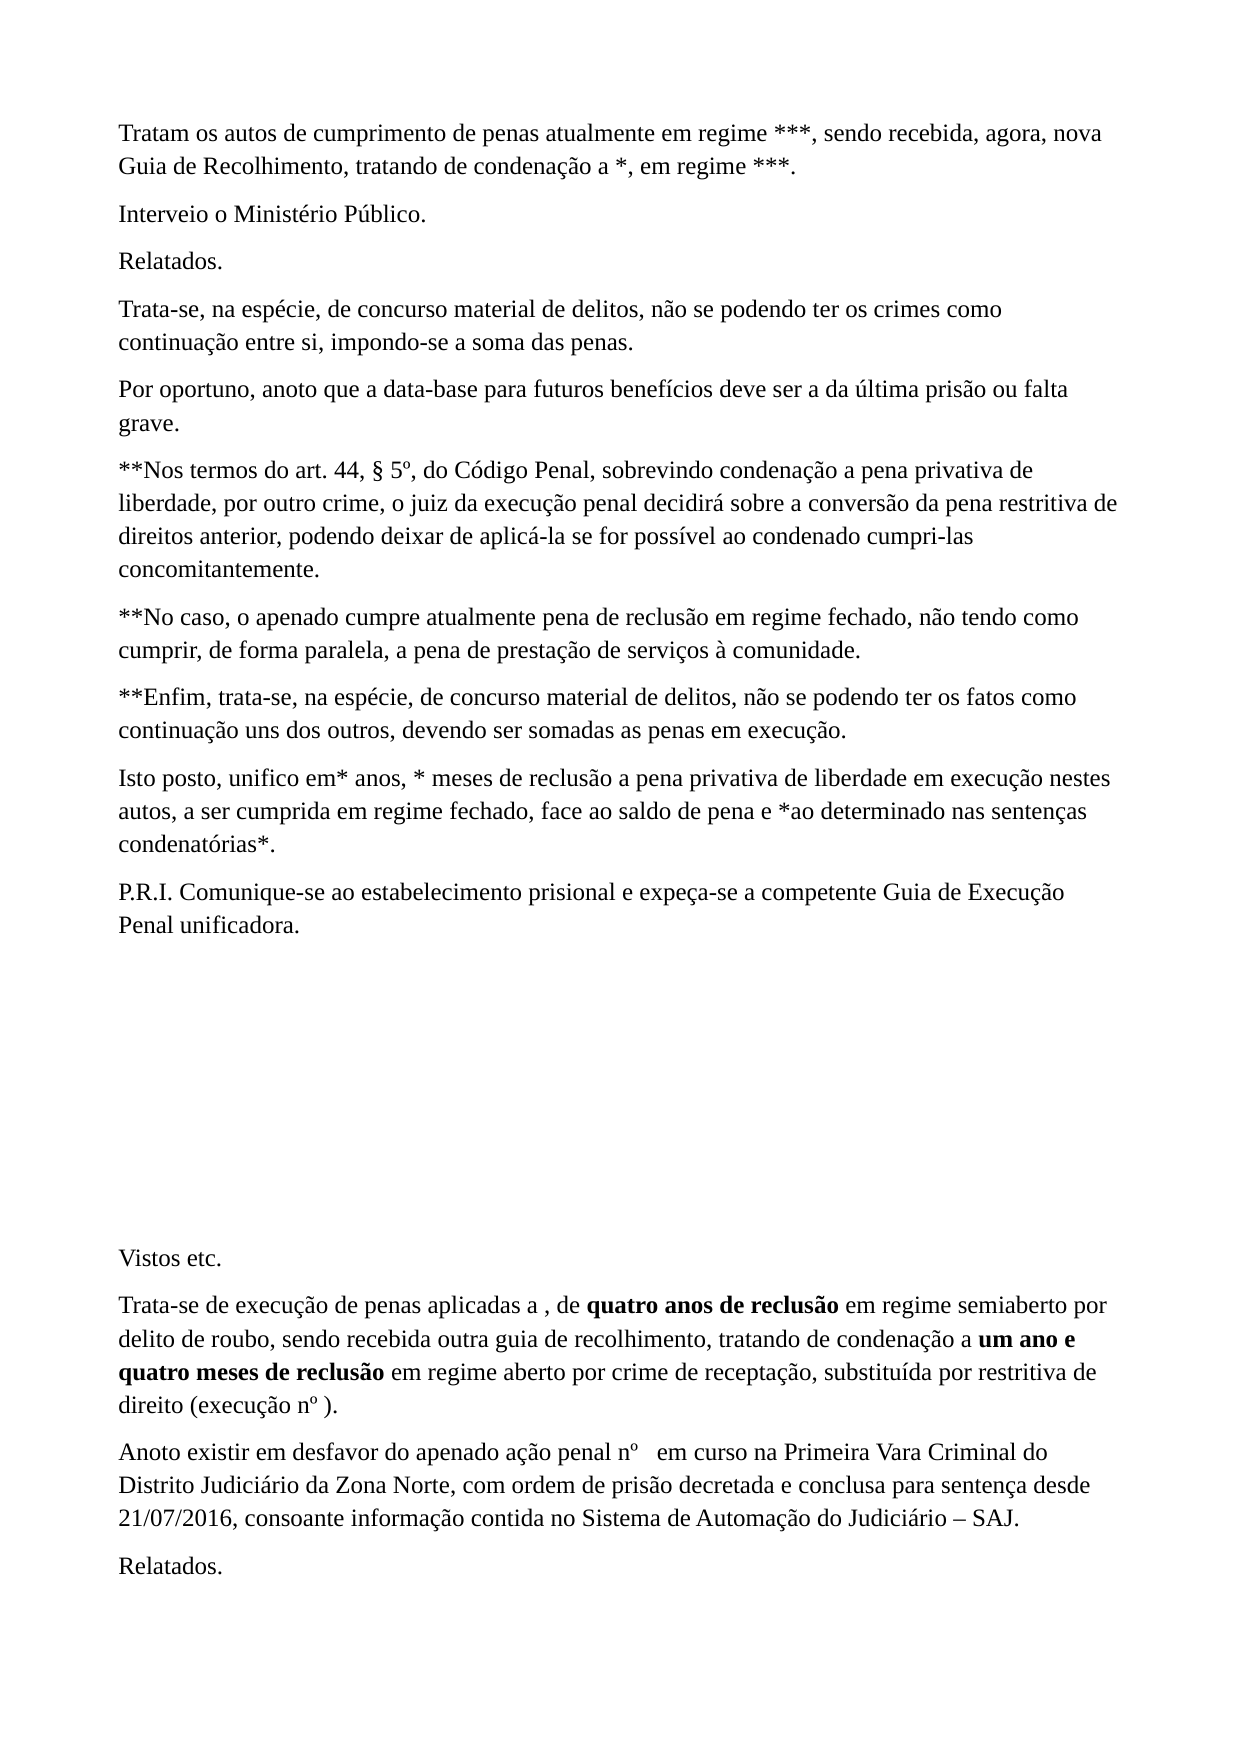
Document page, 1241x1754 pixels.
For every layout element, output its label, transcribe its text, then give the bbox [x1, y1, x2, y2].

text Trata-se de execução de penas apli­cadas a , de quatro anos de reclusão em regime semiaberto por delito de roubo, sendo recebida outra guia de recolhimento, tratando de condenação a um ano e quatro meses de reclusão em regime aberto por crime de receptação, substituída por restritiva de direito (execução nº ). [118, 1291, 1122, 1418]
text Relatados. [118, 1551, 1122, 1580]
text Anoto existir em desfavor do apenado ação penal nº em curso na Primeira Vara Criminal do Distrito Judiciário da Zona Norte, com ordem de prisão decretada e conclusa para sentença desde 21/07/2016, consoante informação contida no Sistema de Automação do Judiciário – SAJ. [118, 1437, 1122, 1532]
text **Nos termos do art. 44, § 5º, do Código Penal, sobrevindo condenação a pena privativa de liberdade, por outro crime, o juiz da execução penal decidirá sobre a conversão da pena restritiva de direitos anterior, podendo deixar de aplicá-la se for possível ao condenado cumpri-las concomitantemente. [118, 455, 1122, 583]
text Interveio o Ministério Público. [118, 199, 1122, 227]
text P.R.I. Comunique-se ao estabelecimento prisional e expeça-se a competente Guia de Execução Penal unificadora. [118, 877, 1122, 938]
text Isto posto, unifico em* anos, * meses de reclusão a pena privativa de liberdade em execução nestes autos, a ser cumprida em regime fechado, face ao saldo de pena e *ao determinado nas sentenças condenatórias*. [118, 763, 1122, 858]
text Vistos etc. [118, 1243, 1122, 1272]
text **Enfim, trata-se, na espécie, de concurso material de delitos, não se podendo ter os fatos como continuação uns dos outros, devendo ser somadas as penas em execução. [118, 682, 1122, 744]
text Trata-se, na espécie, de concurso material de delitos, não se podendo ter os crimes como continuação entre si, impondo-se a soma das penas. [118, 294, 1122, 356]
text Relatados. [118, 246, 1122, 275]
text **No caso, o apenado cumpre atualmente pena de reclusão em regime fechado, não tendo como cumprir, de forma paralela, a pena de prestação de serviços à comunidade. [118, 602, 1122, 664]
text Por oportuno, anoto que a data-base para futuros benefícios deve ser a da última prisão ou falta grave. [118, 374, 1122, 436]
text Tratam os autos de cumprimento de penas atualmente em regime ***, sendo recebida, agora, nova Guia de Recolhimento, tratando de condenação a *, em regime ***. [118, 118, 1122, 180]
